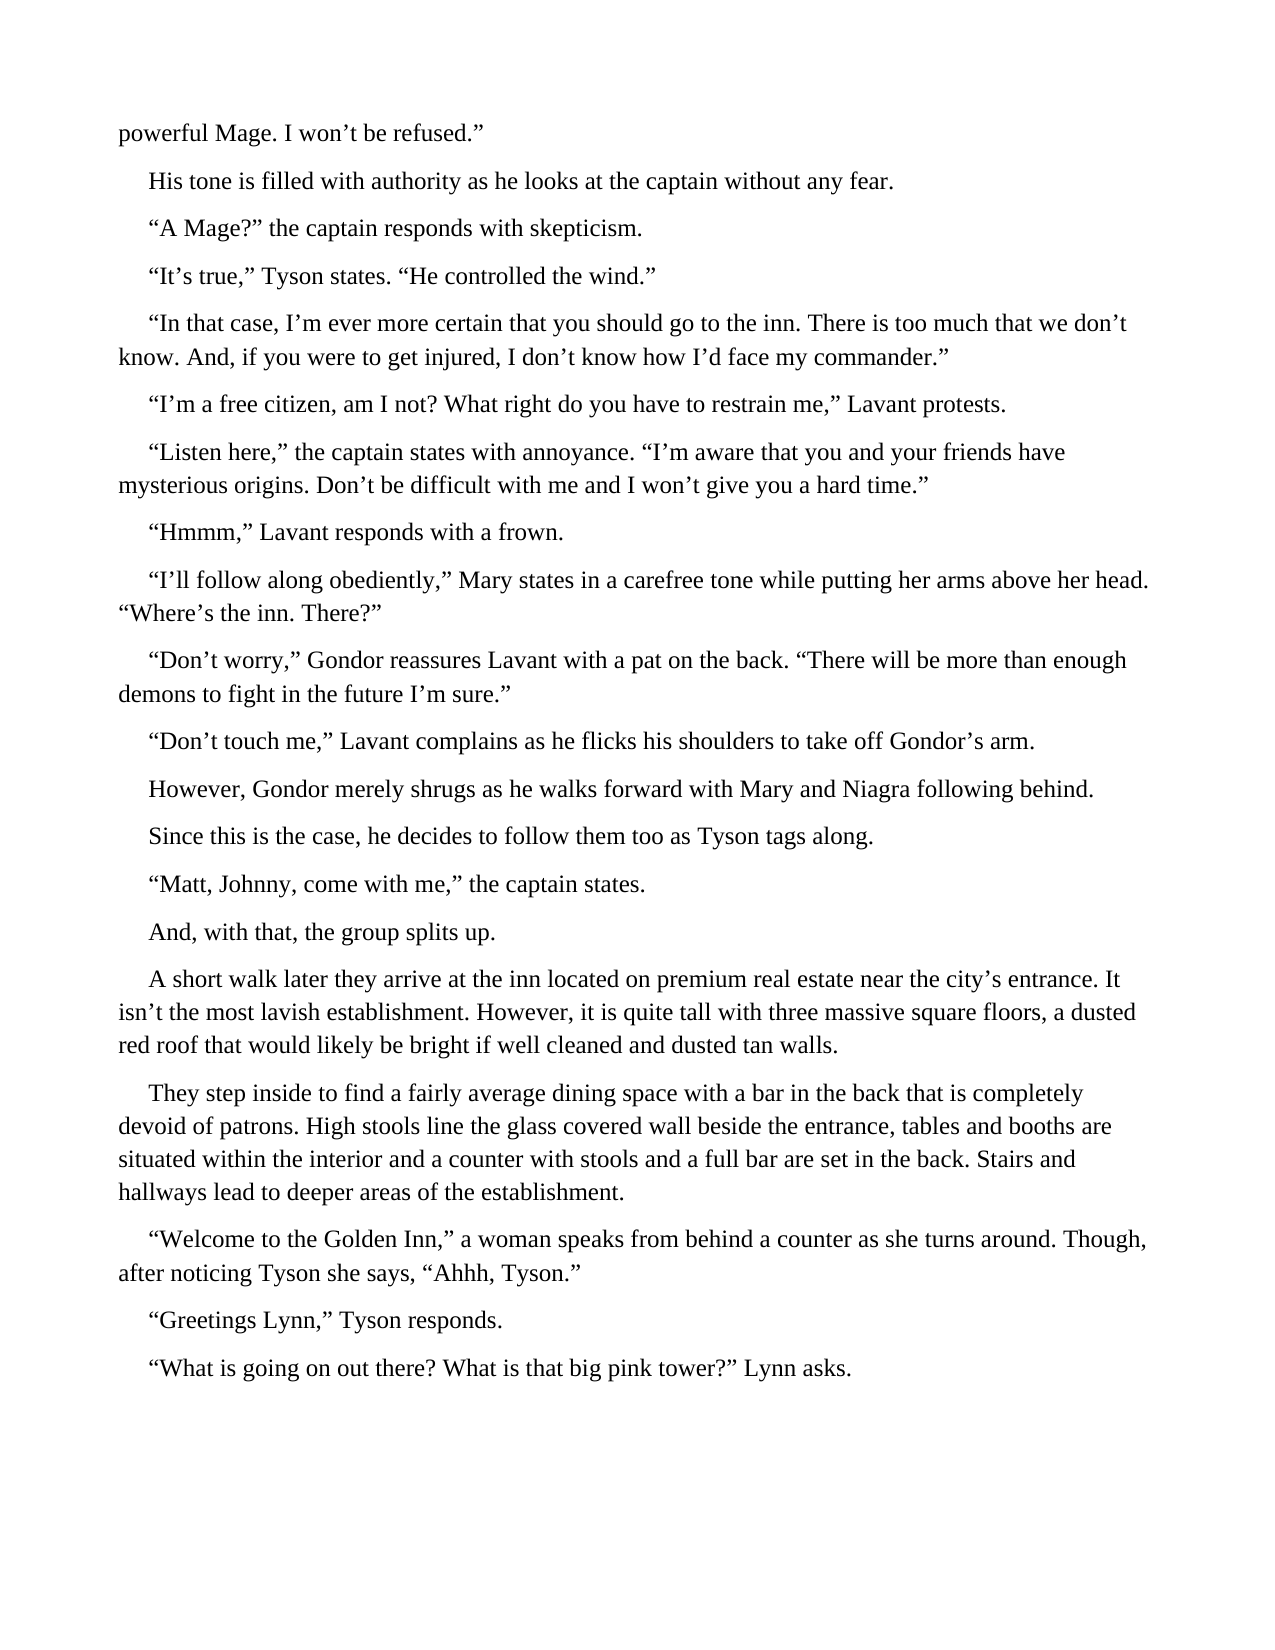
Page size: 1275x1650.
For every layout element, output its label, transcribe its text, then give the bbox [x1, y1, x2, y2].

text “Don’t worry,” Gondor reassures Lavant with a pat on the back. “There will be more than enough demons to fight in the future I’m sure.” [118, 646, 1157, 707]
text However, Gondor merely shrugs as he walks forward with Mary and Niagra following behind. [118, 774, 1157, 803]
text “Hmmm,” Lavant responds with a frown. [118, 517, 1157, 546]
text “Welcome to the Golden Inn,” a woman speaks from behind a counter as she turns around. Though, after noticing Tyson she says, “Ahhh, Tyson.” [118, 1224, 1157, 1286]
text “I’ll follow along obediently,” Mary states in a carefree tone while putting her arms above her head. “Where’s the inn. There?” [118, 565, 1157, 627]
text powerful Mage. I won’t be refused.” [118, 118, 1157, 147]
text “Don’t touch me,” Lavant complains as he flicks his shoulders to take off Gondor’s arm. [118, 726, 1157, 755]
text “Matt, Johnny, come with me,” the captain states. [118, 869, 1157, 898]
text They step inside to find a fairly average dining space with a bar in the back that is completely devoid of patrons. High stools line the glass covered wall beside the entrance, tables and booths are situated within the interior and a counter with stools and a full bar are set in the back. Stairs and hallways lead to deeper areas of the establishment. [118, 1078, 1157, 1206]
text “I’m a free citizen, am I not? What right do you have to restrain me,” Lavant protests. [118, 389, 1157, 418]
text A short walk later they arrive at the inn located on premium real estate near the city’s entrance. It isn’t the most lavish establishment. However, it is quite tall with three massive square floors, a dusted red roof that would likely be bright if well cleaned and dusted tan walls. [118, 964, 1157, 1059]
text “What is going on out there? What is that big pink tower?” Lynn asks. [118, 1353, 1157, 1382]
text “A Mage?” the captain responds with skepticism. [118, 213, 1157, 242]
text “In that case, I’m ever more certain that you should go to the inn. There is too much that we don’t know. And, if you were to get injured, I don’t know how I’d face my commander.” [118, 308, 1157, 370]
text And, with that, the group splits up. [118, 917, 1157, 945]
text Since this is the case, he decides to follow them too as Tyson tags along. [118, 821, 1157, 850]
text “It’s true,” Tyson states. “He controlled the wind.” [118, 261, 1157, 290]
text His tone is filled with authority as he looks at the captain without any fear. [118, 166, 1157, 194]
text “Greetings Lynn,” Tyson responds. [118, 1305, 1157, 1334]
text “Listen here,” the captain states with annoyance. “I’m aware that you and your friends have mysterious origins. Don’t be difficult with me and I won’t give you a hard time.” [118, 437, 1157, 498]
